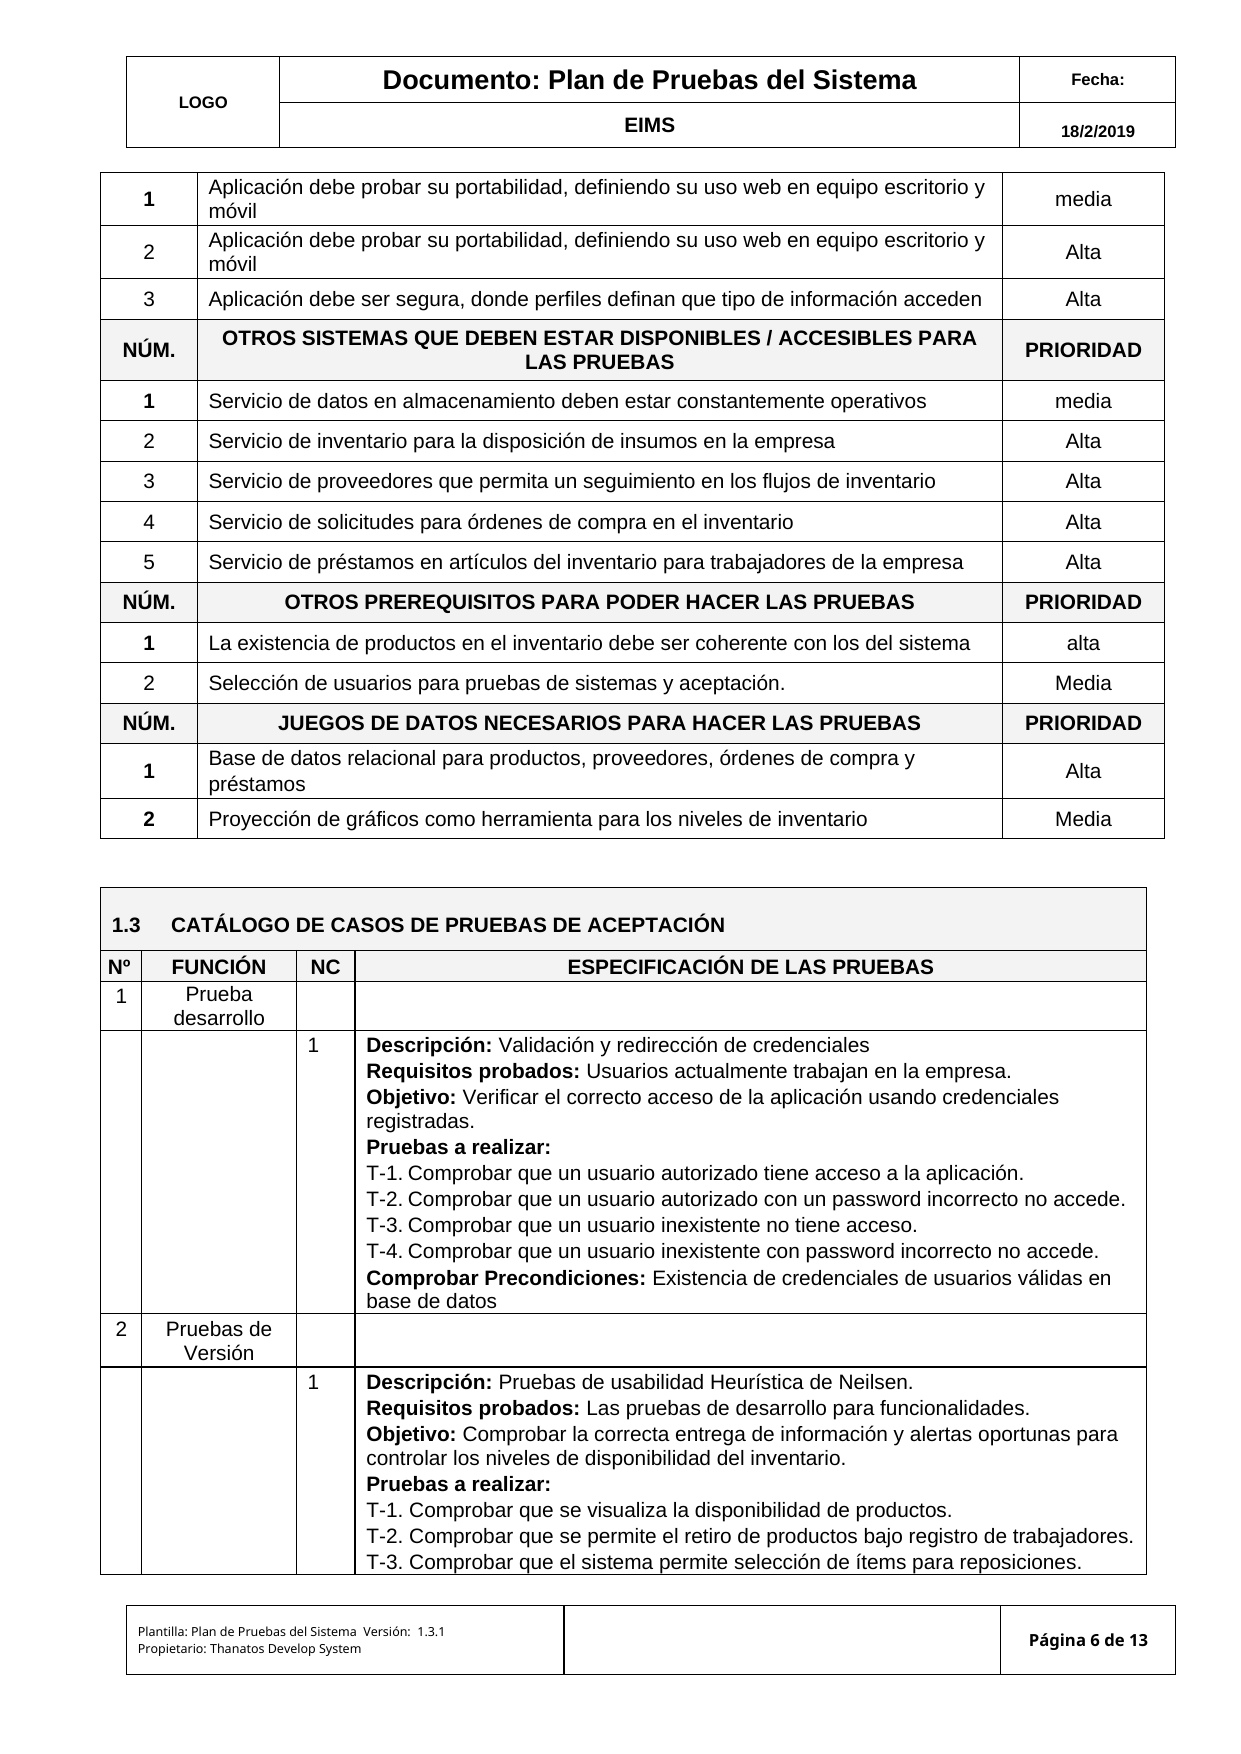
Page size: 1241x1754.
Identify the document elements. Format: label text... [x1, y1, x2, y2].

table_cell Aplicación debe ser segura, donde perfiles definan que tipo de información acceden [198, 279, 1002, 318]
table_cell [297, 1314, 354, 1366]
table_cell Servicio de proveedores que permita un seguimiento en los flujos de inventario [198, 462, 1002, 501]
table_cell 2 [101, 421, 197, 461]
table_cell Servicio de datos en almacenamiento deben estar constantemente operativos [198, 381, 1002, 420]
table_cell 1 [101, 623, 197, 662]
table_cell 2 [101, 1314, 141, 1366]
table_cell 1 [101, 982, 141, 1030]
table_cell [356, 982, 1146, 1030]
table_cell 1 [101, 381, 197, 420]
table_cell 1 [101, 173, 197, 225]
table_cell Base de datos relacional para productos, proveedores, órdenes de compra y préstamos [198, 744, 1002, 798]
table_cell 1 [297, 1368, 354, 1574]
table_cell [101, 1368, 141, 1574]
table_cell NC [297, 951, 354, 981]
table_cell JUEGOS DE DATOS NECESARIOS PARA HACER LAS PRUEBAS [198, 704, 1002, 743]
table_cell media [1003, 173, 1164, 225]
table_cell Alta [1003, 542, 1164, 582]
table_cell 4 [101, 502, 197, 541]
table_cell [356, 1314, 1146, 1366]
table_cell Selección de usuarios para pruebas de sistemas y aceptación. [198, 663, 1002, 702]
table_cell 5 [101, 542, 197, 582]
table_cell alta [1003, 623, 1164, 662]
table_cell Nº [101, 951, 141, 981]
table_cell 1 [101, 744, 197, 798]
table_header CATÁLOGO DE CASOS DE PRUEBAS DE ACEPTACIÓN [101, 888, 1146, 950]
table_cell Aplicación debe probar su portabilidad, definiendo su uso web en equipo escritorio y móvil [198, 173, 1002, 225]
table_cell FUNCIÓN [142, 951, 296, 981]
table_cell ESPECIFICACIÓN DE LAS PRUEBAS [356, 951, 1146, 981]
table_cell [101, 1031, 141, 1313]
table_cell Servicio de solicitudes para órdenes de compra en el inventario [198, 502, 1002, 541]
table_cell OTROS PREREQUISITOS PARA PODER HACER LAS PRUEBAS [198, 583, 1002, 622]
table_cell PRIORIDAD [1003, 704, 1164, 743]
table_cell Media [1003, 799, 1164, 838]
table_cell 3 [101, 462, 197, 501]
table_cell Servicio de inventario para la disposición de insumos en la empresa [198, 421, 1002, 461]
table_cell [297, 982, 354, 1030]
table_cell [142, 1368, 296, 1574]
table_cell [142, 1031, 296, 1313]
table_cell La existencia de productos en el inventario debe ser coherente con los del sistema [198, 623, 1002, 662]
table_cell Pruebas de Versión [142, 1314, 296, 1366]
table_cell Alta [1003, 502, 1164, 541]
table_cell Prueba desarrollo [142, 982, 296, 1030]
table_cell Alta [1003, 226, 1164, 278]
table_cell Descripción: Pruebas de usabilidad Heurística de Neilsen. Requisitos probados: Las pruebas de desarrollo para funcionalidades. Objetivo: Comprobar la correcta entrega de información y alertas oportunas para controlar los niveles de disponibilidad del inventario. Pruebas a realizar: T-1. Comprobar que se visualiza la disponibilidad de productos. T-2. Comprobar que se permite el retiro de productos bajo registro de trabajadores. T-3. Comprobar que el sistema permite selección de ítems para reposiciones. [356, 1368, 1146, 1574]
table_cell 1 [297, 1031, 354, 1313]
table_cell Alta [1003, 279, 1164, 318]
table_cell Alta [1003, 744, 1164, 798]
table_cell Descripción: Validación y redirección de credenciales Requisitos probados: Usuarios actualmente trabajan en la empresa. Objetivo: Verificar el correcto acceso de la aplicación usando credenciales registradas. Pruebas a realizar: Comprobar que un usuario autorizado tiene acceso a la aplicación. Comprobar que un usuario autorizado con un password incorrecto no accede. Comprobar que un usuario inexistente no tiene acceso. Comprobar que un usuario inexistente con password incorrecto no accede. Comprobar Precondiciones: Existencia de credenciales de usuarios válidas en base de datos [356, 1031, 1146, 1313]
table_cell 2 [101, 226, 197, 278]
table_cell NÚM. [101, 704, 197, 743]
table_cell Servicio de préstamos en artículos del inventario para trabajadores de la empresa [198, 542, 1002, 582]
table_cell Alta [1003, 462, 1164, 501]
table_cell 2 [101, 799, 197, 838]
table_cell media [1003, 381, 1164, 420]
table_cell Alta [1003, 421, 1164, 461]
table_cell Proyección de gráficos como herramienta para los niveles de inventario [198, 799, 1002, 838]
table_cell PRIORIDAD [1003, 320, 1164, 380]
table_cell Media [1003, 663, 1164, 702]
table_cell NÚM. [101, 320, 197, 380]
table_cell 3 [101, 279, 197, 318]
table_cell Aplicación debe probar su portabilidad, definiendo su uso web en equipo escritorio y móvil [198, 226, 1002, 278]
table_cell PRIORIDAD [1003, 583, 1164, 622]
table_cell OTROS SISTEMAS QUE DEBEN ESTAR DISPONIBLES / ACCESIBLES PARA LAS PRUEBAS [198, 320, 1002, 380]
table_cell 2 [101, 663, 197, 702]
table_cell NÚM. [101, 583, 197, 622]
